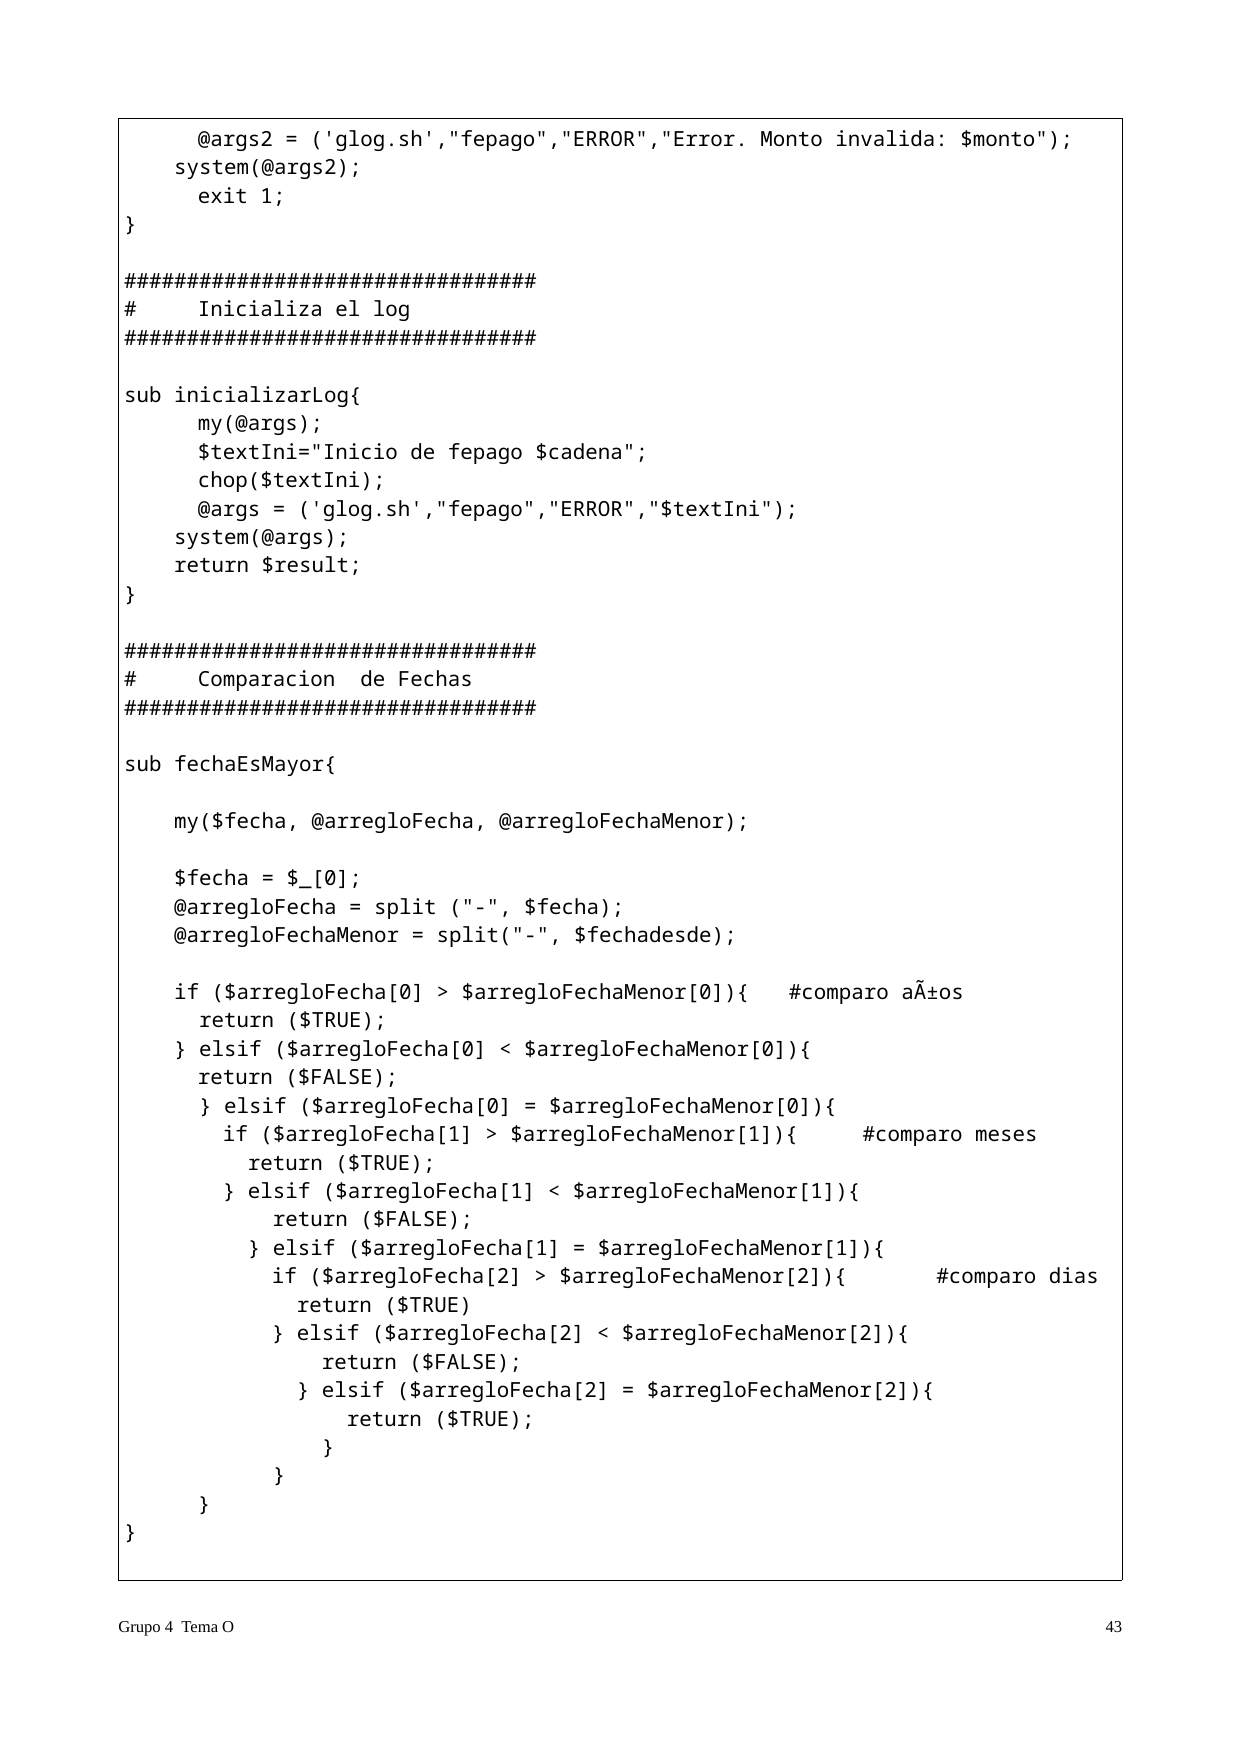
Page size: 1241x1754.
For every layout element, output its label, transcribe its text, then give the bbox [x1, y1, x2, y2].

table_header @args2 = ('glog.sh',"fepago","ERROR","Error. Monto invalida: $monto"); system(@args2); exit 1; } ################################# # Inicializa el log ################################# sub inicializarLog{ my(@args); $textIni="Inicio de fepago $cadena"; chop($textIni); @args = ('glog.sh',"fepago","ERROR","$textIni"); system(@args); return $result; } ################################# # Comparacion de Fechas ################################# sub fechaEsMayor{ my($fecha, @arregloFecha, @arregloFechaMenor); $fecha = $_[0]; @arregloFecha = split ("-", $fecha); @arregloFechaMenor = split("-", $fechadesde); if ($arregloFecha[0] > $arregloFechaMenor[0]){ #comparo aÃ±os return ($TRUE); } elsif ($arregloFecha[0] < $arregloFechaMenor[0]){ return ($FALSE); } elsif ($arregloFecha[0] = $arregloFechaMenor[0]){ if ($arregloFecha[1] > $arregloFechaMenor[1]){ #comparo meses return ($TRUE); } elsif ($arregloFecha[1] < $arregloFechaMenor[1]){ return ($FALSE); } elsif ($arregloFecha[1] = $arregloFechaMenor[1]){ if ($arregloFecha[2] > $arregloFechaMenor[2]){ #comparo dias return ($TRUE) } elsif ($arregloFecha[2] < $arregloFechaMenor[2]){ return ($FALSE); } elsif ($arregloFecha[2] = $arregloFechaMenor[2]){ return ($TRUE); } } } } [119, 119, 1122, 1580]
